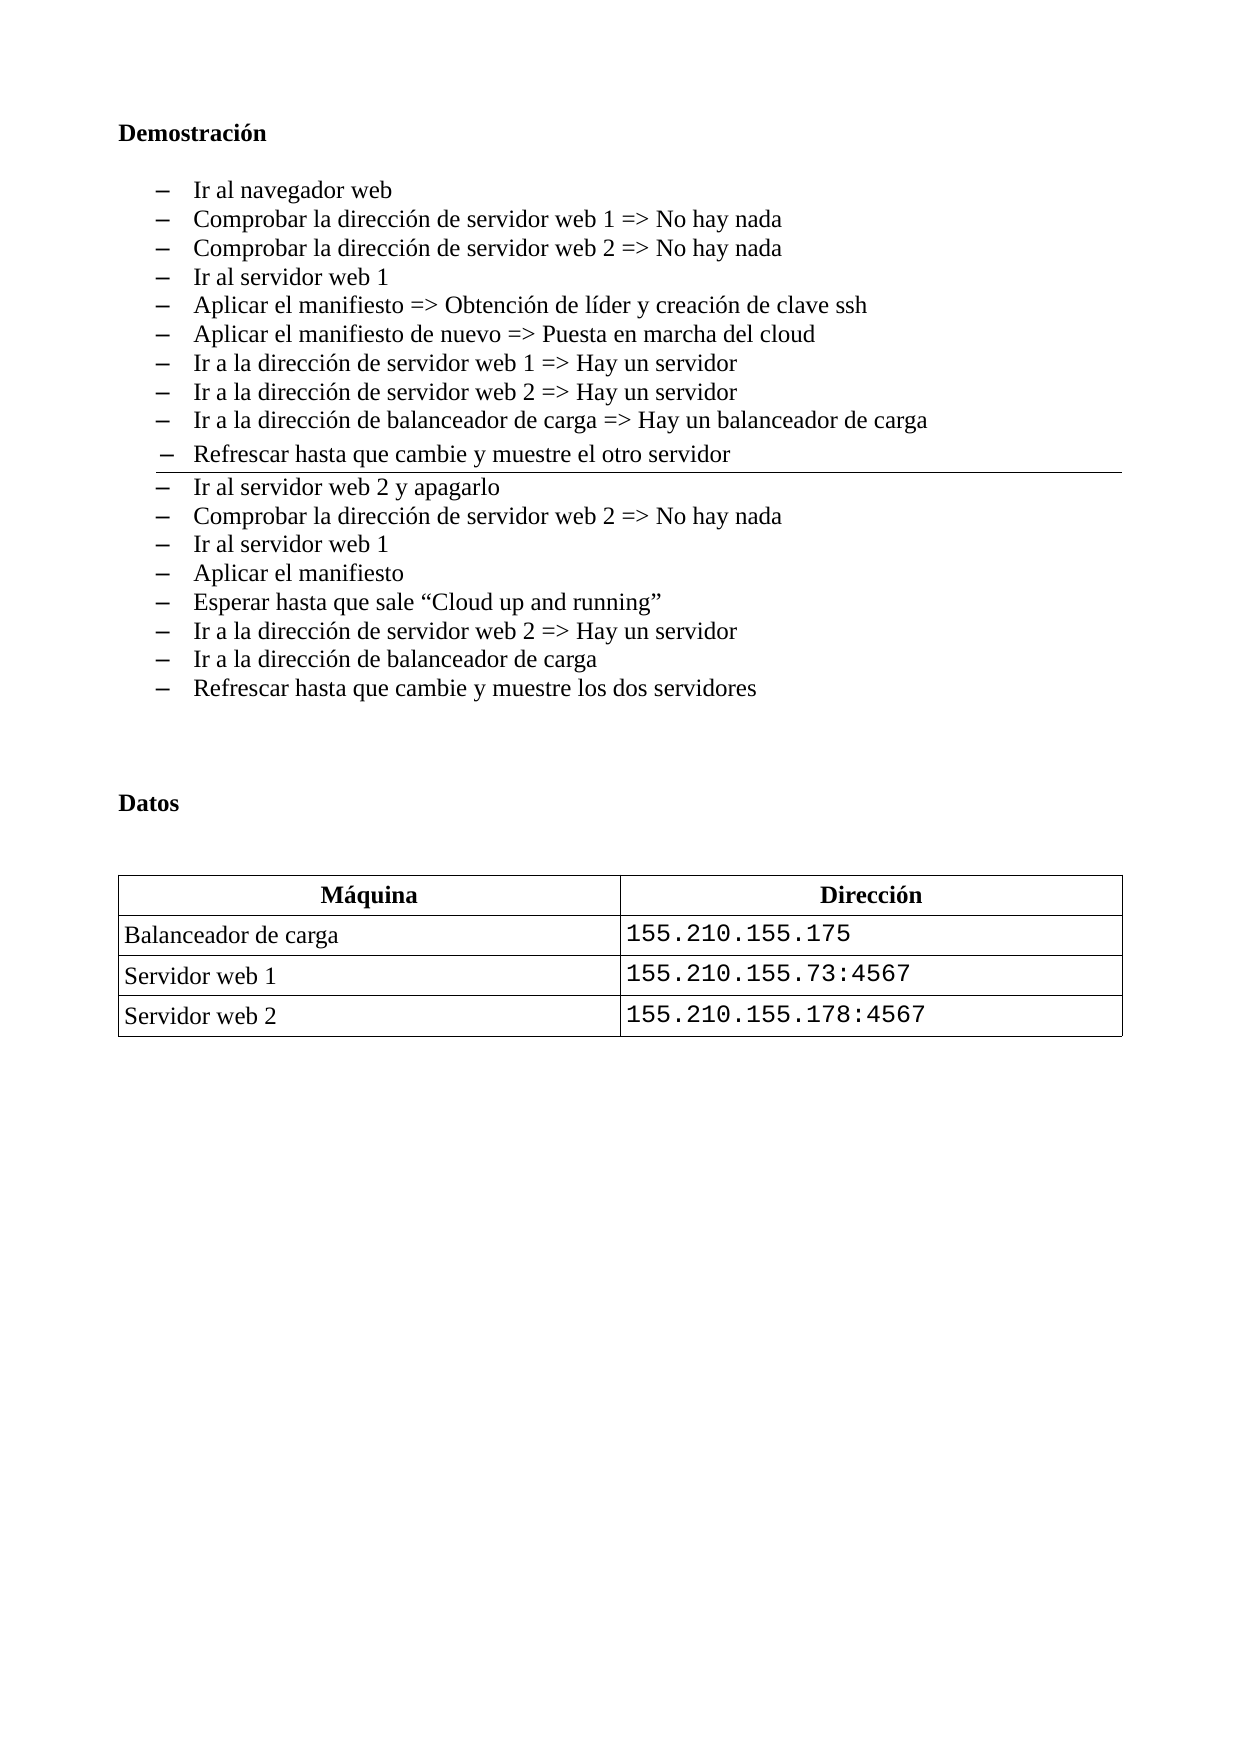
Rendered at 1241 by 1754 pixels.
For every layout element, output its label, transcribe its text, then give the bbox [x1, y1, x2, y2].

list Refrescar hasta que cambie y muestre los dos servidores [156, 673, 1122, 702]
list Comprobar la dirección de servidor web 2 => No hay nada [156, 501, 1122, 529]
list Ir a la dirección de balanceador de carga [156, 644, 1122, 673]
text Datos [118, 788, 1122, 817]
table_cell Balanceador de carga [119, 916, 620, 955]
list Ir al servidor web 1 [156, 262, 1122, 291]
table_cell 155.210.155.73:4567 [621, 956, 1122, 995]
table_cell Servidor web 2 [119, 996, 620, 1036]
table_header Dirección [621, 876, 1122, 915]
list Ir al navegador web [156, 176, 1122, 204]
list Ir a la dirección de balanceador de carga => Hay un balanceador de carga [156, 406, 1122, 434]
list Ir a la dirección de servidor web 2 => Hay un servidor [156, 616, 1122, 644]
table_cell Servidor web 1 [119, 956, 620, 995]
table_cell 155.210.155.178:4567 [621, 996, 1122, 1036]
table_header Máquina [119, 876, 620, 915]
list Ir a la dirección de servidor web 2 => Hay un servidor [156, 377, 1122, 406]
list Refrescar hasta que cambie y muestre el otro servidor [156, 434, 1122, 472]
list Aplicar el manifiesto de nuevo => Puesta en marcha del cloud [156, 319, 1122, 348]
list Ir al servidor web 2 y apagarlo [156, 473, 1122, 501]
table_cell 155.210.155.175 [621, 916, 1122, 955]
list Comprobar la dirección de servidor web 2 => No hay nada [156, 233, 1122, 262]
list Ir al servidor web 1 [156, 529, 1122, 558]
text Demostración [118, 118, 1122, 147]
list Aplicar el manifiesto [156, 558, 1122, 587]
list Ir a la dirección de servidor web 1 => Hay un servidor [156, 348, 1122, 377]
list Comprobar la dirección de servidor web 1 => No hay nada [156, 204, 1122, 233]
list Aplicar el manifiesto => Obtención de líder y creación de clave ssh [156, 291, 1122, 319]
list Esperar hasta que sale “Cloud up and running” [156, 587, 1122, 616]
